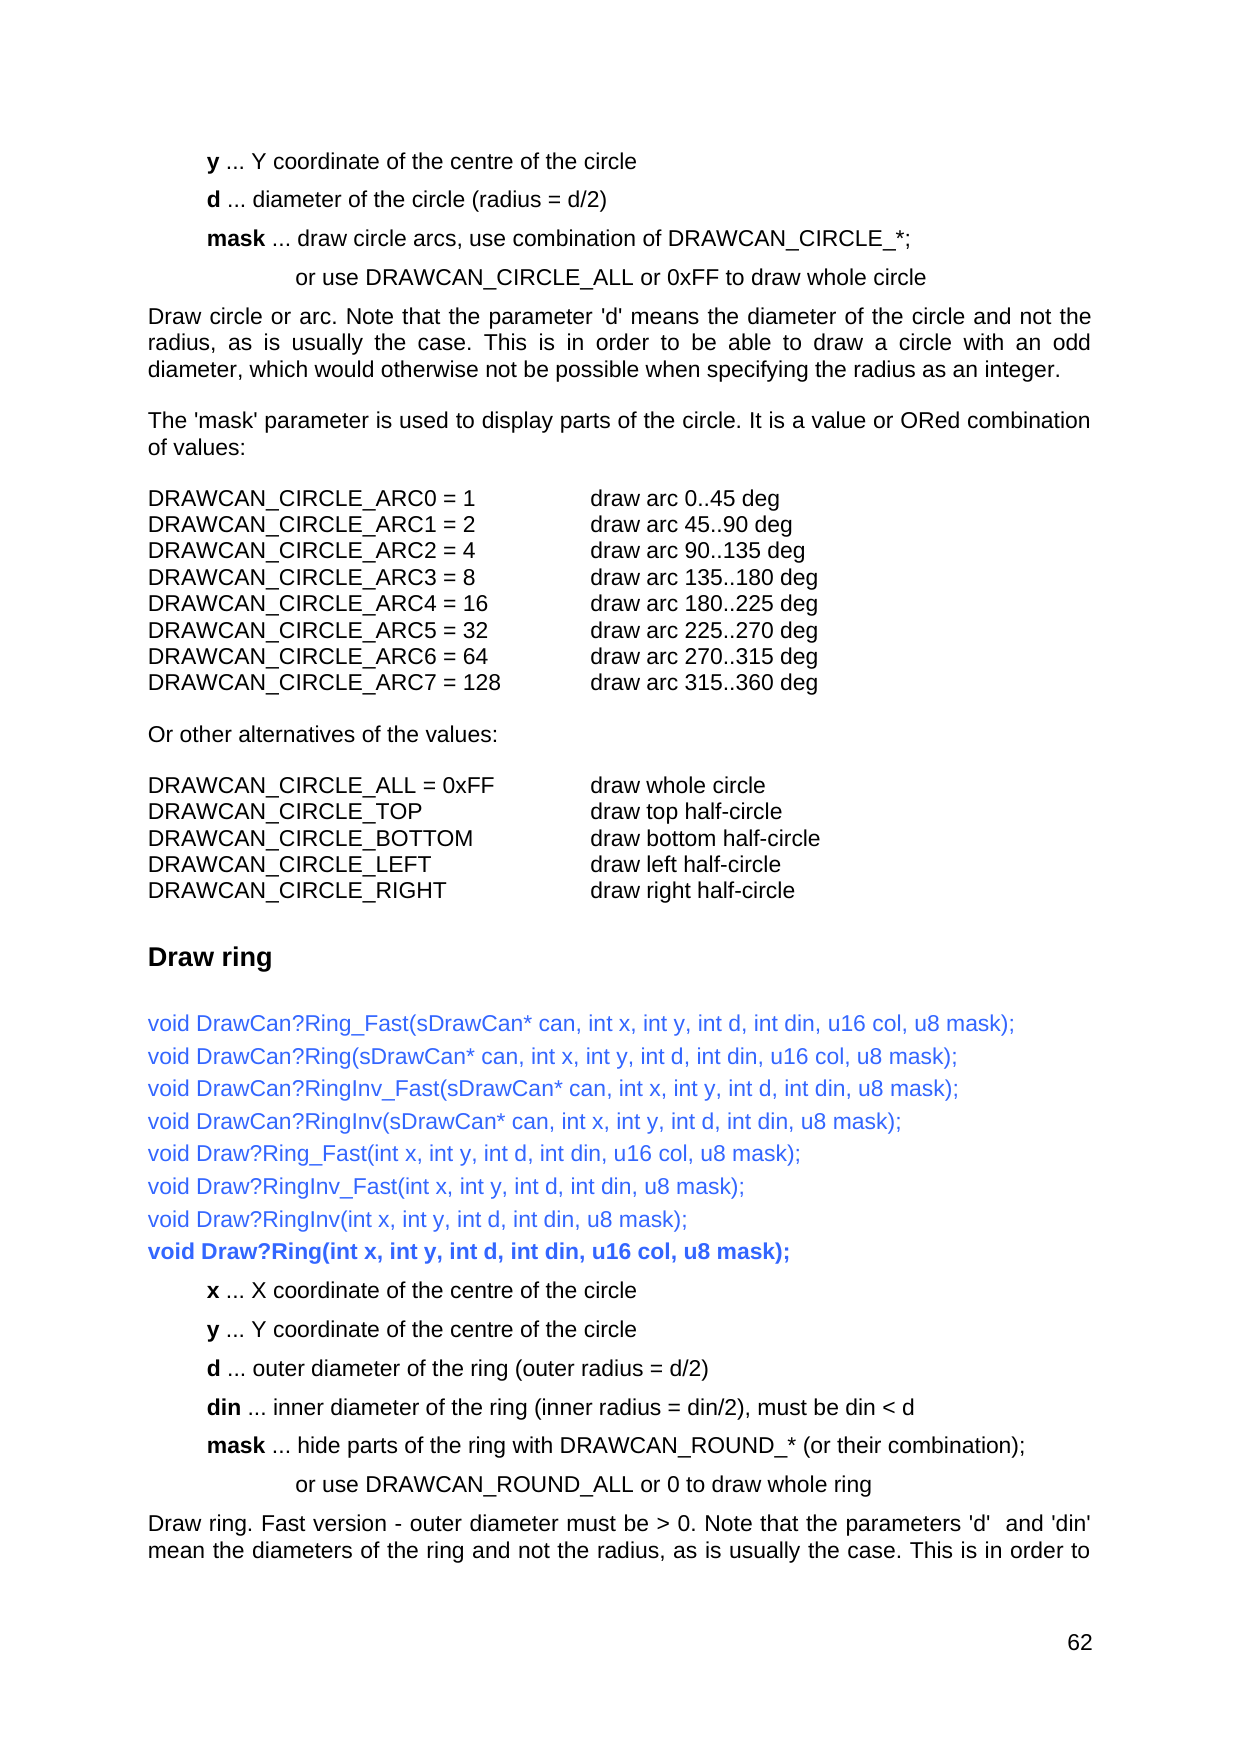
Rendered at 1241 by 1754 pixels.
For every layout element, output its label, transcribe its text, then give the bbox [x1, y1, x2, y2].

text Or other alternatives of the values: [148, 721, 1093, 747]
text DRAWCAN_CIRCLE_RIGHT draw right half-circle [148, 877, 1093, 904]
text or use DRAWCAN_CIRCLE_ALL or 0xFF to draw whole circle [221, 264, 1093, 291]
text Draw circle or arc. Note that the parameter 'd' means the diameter of the circle and not the radius, as is usually the case. This is in order to be able to draw a circle with an odd diameter, which would otherwise not be possible when specifying the radius as an integer. [148, 303, 1093, 382]
text y ... Y coordinate of the centre of the circle [148, 1316, 1093, 1342]
text d ... diameter of the circle (radius = d/2) [148, 186, 1093, 213]
text void DrawCan?RingInv_Fast(sDrawCan* can, int x, int y, int d, int din, u8 mask); [148, 1075, 1093, 1102]
text DRAWCAN_CIRCLE_BOTTOM draw bottom half-circle [148, 825, 1093, 851]
text DRAWCAN_CIRCLE_ALL = 0xFF draw whole circle [148, 772, 1093, 798]
text d ... outer diameter of the ring (outer radius = d/2) [148, 1355, 1093, 1381]
subtitle Draw ring [148, 941, 1093, 972]
text din ... inner diameter of the ring (inner radius = din/2), must be din < d [148, 1394, 1093, 1420]
text void Draw?RingInv_Fast(int x, int y, int d, int din, u8 mask); [148, 1173, 1093, 1199]
text DRAWCAN_CIRCLE_ARC2 = 4 draw arc 90..135 deg [148, 537, 1093, 564]
text DRAWCAN_CIRCLE_ARC1 = 2 draw arc 45..90 deg [148, 511, 1093, 537]
text DRAWCAN_CIRCLE_ARC5 = 32 draw arc 225..270 deg [148, 617, 1093, 643]
text void Draw?Ring_Fast(int x, int y, int d, int din, u16 col, u8 mask); [148, 1140, 1093, 1167]
text x ... X coordinate of the centre of the circle [148, 1277, 1093, 1303]
text DRAWCAN_CIRCLE_ARC4 = 16 draw arc 180..225 deg [148, 590, 1093, 617]
text void Draw?RingInv(int x, int y, int d, int din, u8 mask); [148, 1206, 1093, 1232]
text Draw ring. Fast version - outer diameter must be > 0. Note that the parameters 'd' and 'din' mean the diameters of the ring and not the radius, as is usually the case. This is in order to [148, 1510, 1093, 1563]
text DRAWCAN_CIRCLE_LEFT draw left half-circle [148, 851, 1093, 877]
text void DrawCan?RingInv(sDrawCan* can, int x, int y, int d, int din, u8 mask); [148, 1108, 1093, 1134]
text void DrawCan?Ring_Fast(sDrawCan* can, int x, int y, int d, int din, u16 col, u8 mask); [148, 1010, 1093, 1036]
text DRAWCAN_CIRCLE_ARC6 = 64 draw arc 270..315 deg [148, 643, 1093, 669]
text void DrawCan?Ring(sDrawCan* can, int x, int y, int d, int din, u16 col, u8 mask); [148, 1043, 1093, 1069]
text or use DRAWCAN_ROUND_ALL or 0 to draw whole ring [221, 1471, 1093, 1498]
text The 'mask' parameter is used to display parts of the circle. It is a value or ORed combination of values: [148, 407, 1093, 460]
text DRAWCAN_CIRCLE_ARC3 = 8 draw arc 135..180 deg [148, 564, 1093, 590]
text mask ... hide parts of the ring with DRAWCAN_ROUND_* (or their combination); [148, 1432, 1093, 1459]
text DRAWCAN_CIRCLE_TOP draw top half-circle [148, 798, 1093, 825]
text y ... Y coordinate of the centre of the circle [148, 148, 1093, 174]
text void Draw?Ring(int x, int y, int d, int din, u16 col, u8 mask); [148, 1238, 1093, 1264]
text mask ... draw circle arcs, use combination of DRAWCAN_CIRCLE_*; [148, 225, 1093, 252]
text DRAWCAN_CIRCLE_ARC7 = 128 draw arc 315..360 deg [148, 669, 1093, 696]
text DRAWCAN_CIRCLE_ARC0 = 1 draw arc 0..45 deg [148, 485, 1093, 511]
